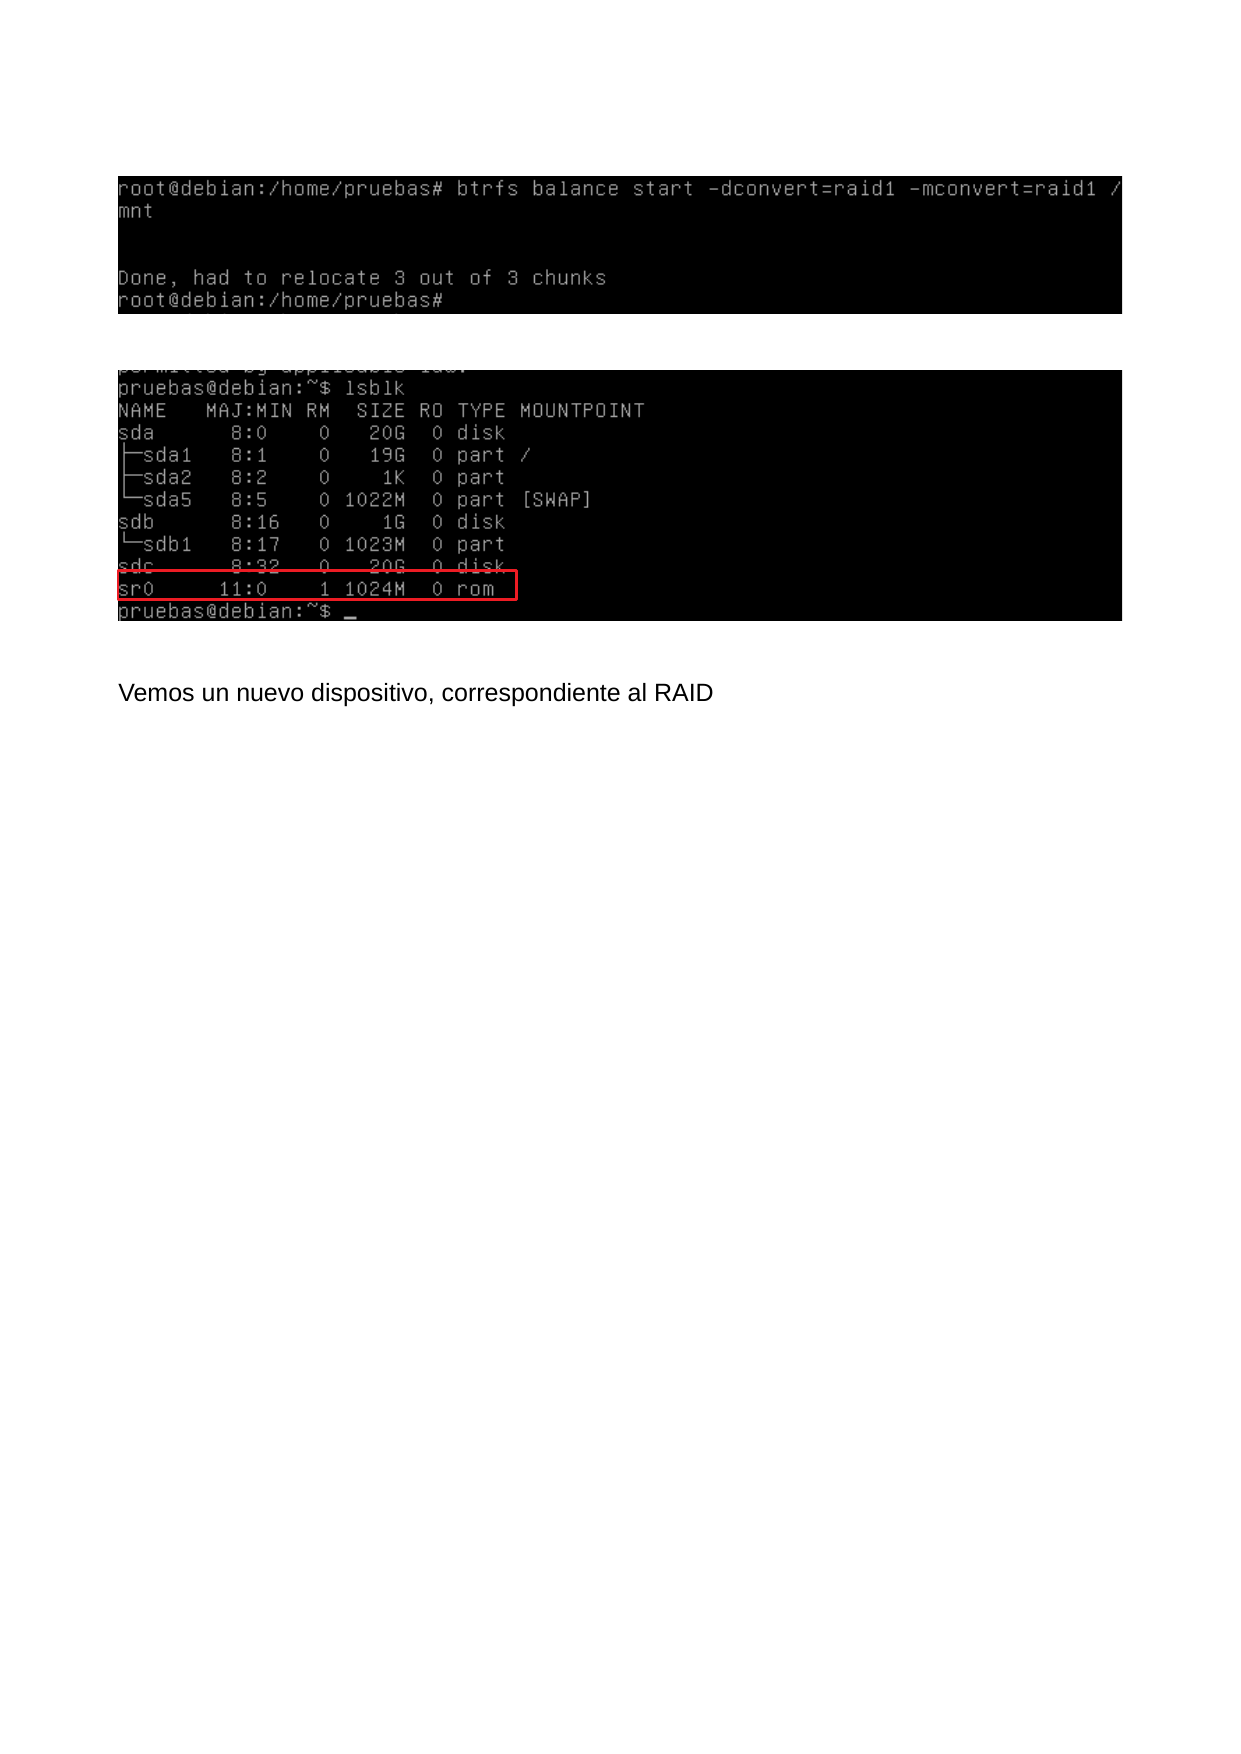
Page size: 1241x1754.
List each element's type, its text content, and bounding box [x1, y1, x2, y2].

text Vemos un nuevo dispositivo, correspondiente al RAID [118, 678, 1122, 707]
picture [119, 572, 515, 598]
picture [118, 370, 1123, 621]
picture [118, 176, 1123, 314]
